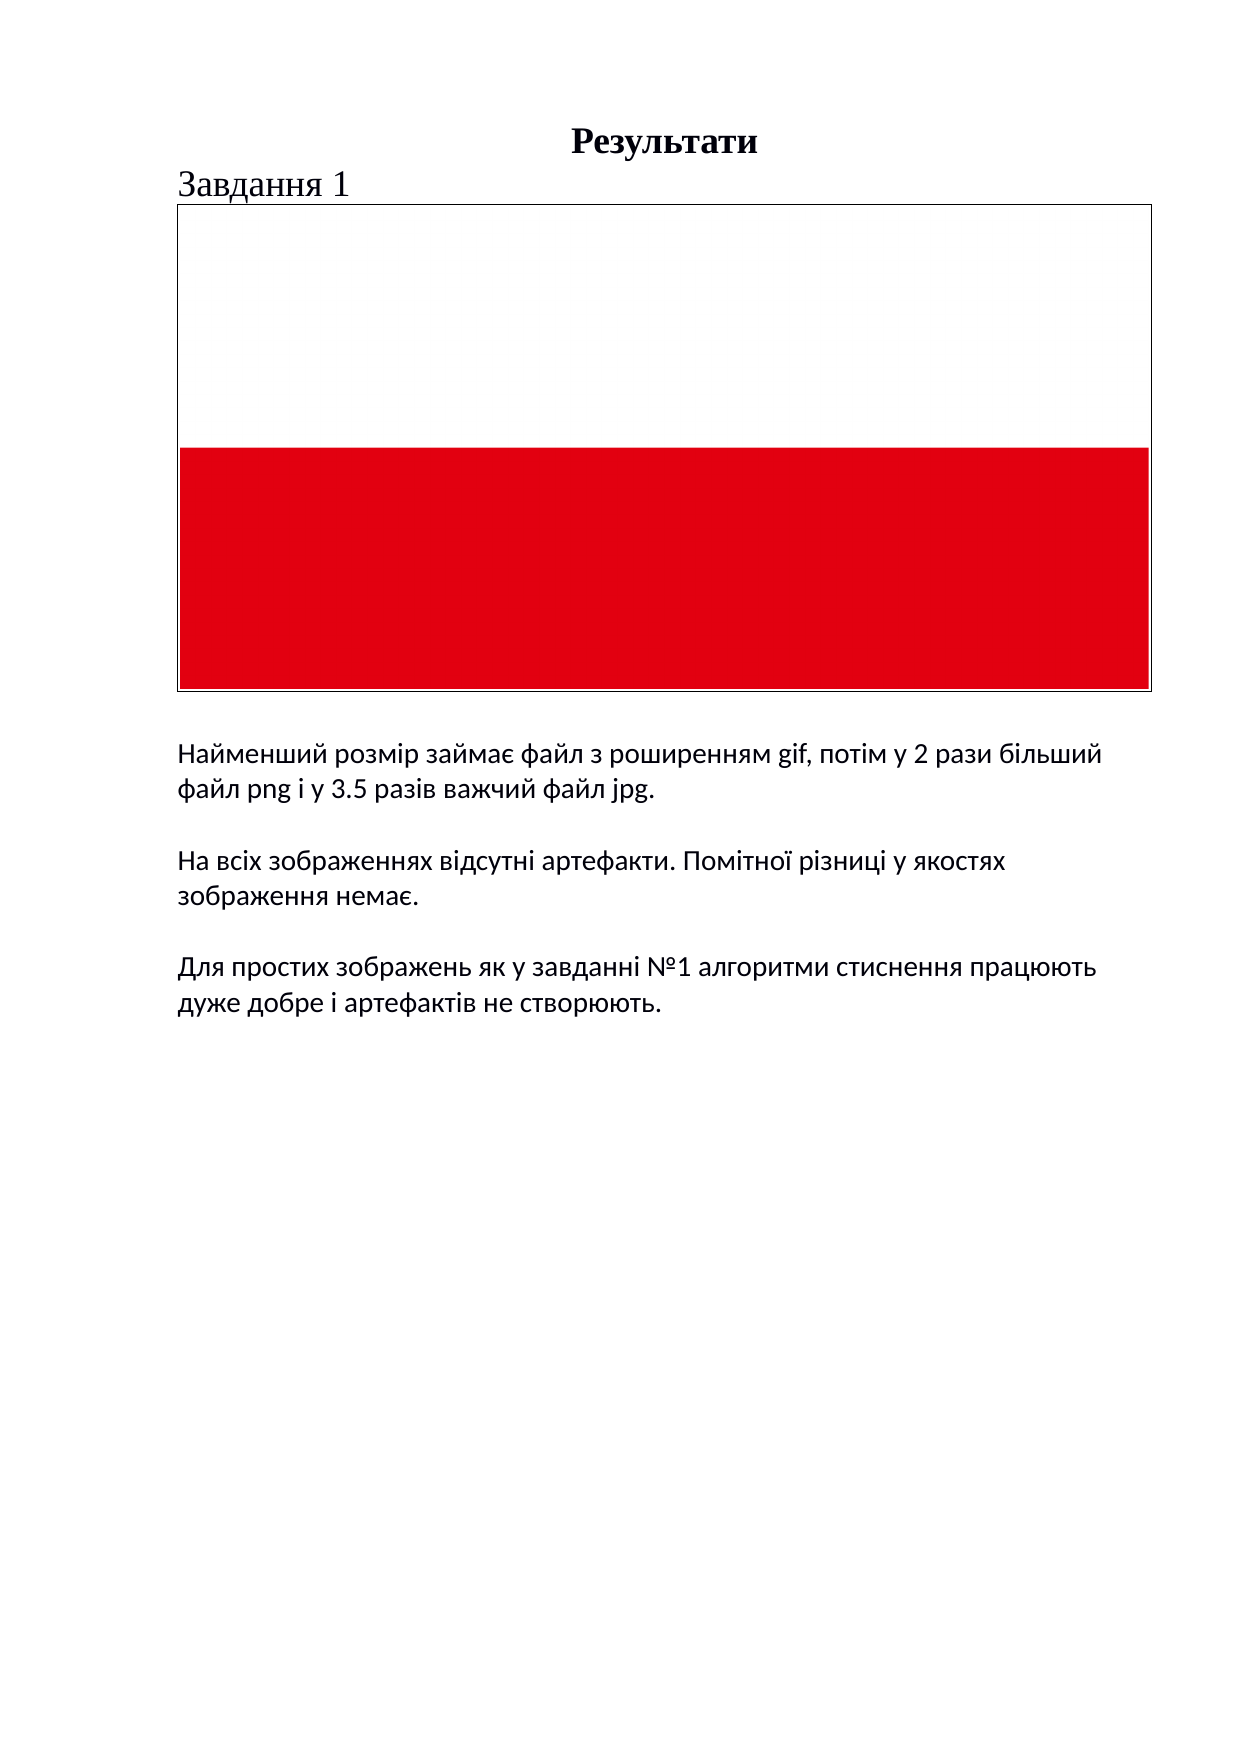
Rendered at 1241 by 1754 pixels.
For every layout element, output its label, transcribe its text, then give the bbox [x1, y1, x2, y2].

text Результати [177, 118, 1152, 161]
picture [180, 207, 1149, 689]
text Завдання 1 [177, 161, 1152, 204]
text Для простих зображень як у завданні №1 алгоритми стиснення працюють дуже добре і артефактів не створюють. [177, 948, 1152, 1020]
text Найменший розмір займає файл з роширенням gif, потім у 2 рази більший файл png і у 3.5 разів важчий файл jpg. [177, 735, 1152, 806]
text На всіх зображеннях відсутні артефакти. Помітної різниці у якостях зображення немає. [177, 842, 1152, 913]
